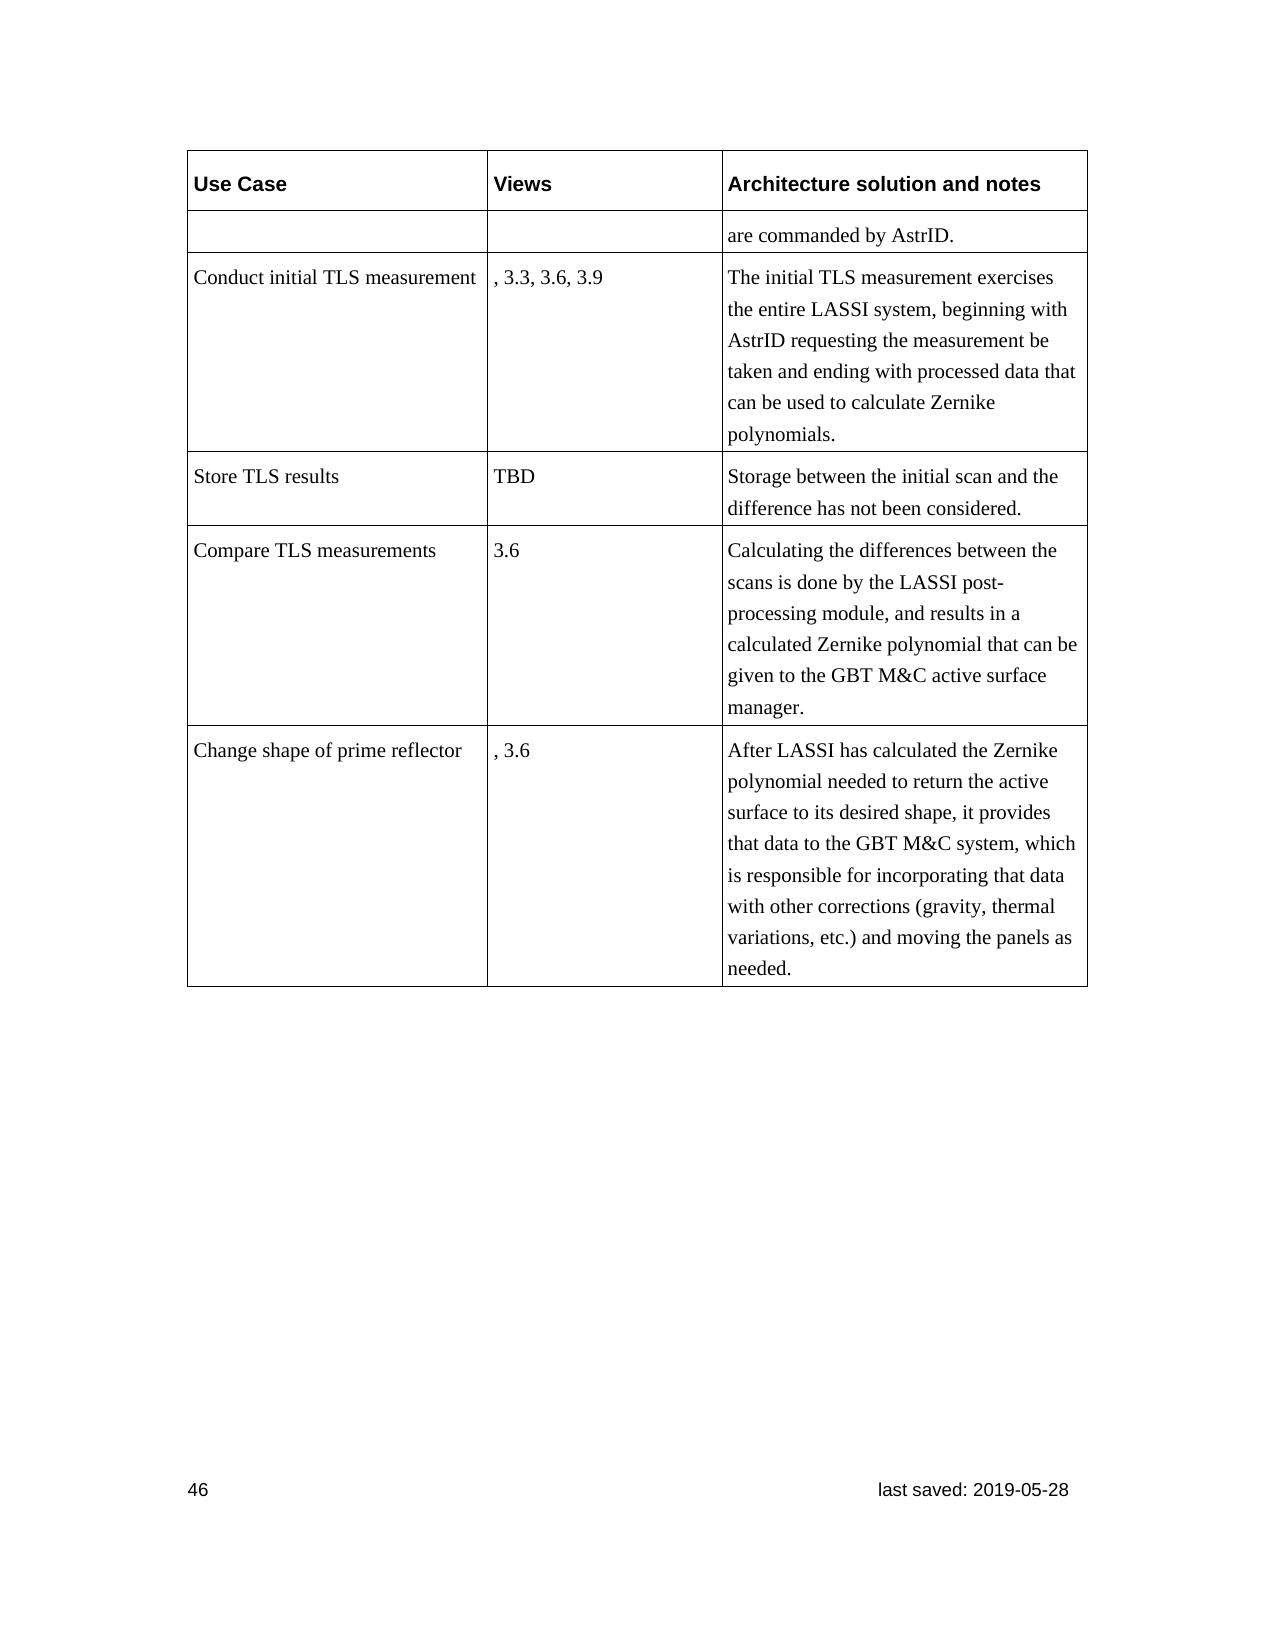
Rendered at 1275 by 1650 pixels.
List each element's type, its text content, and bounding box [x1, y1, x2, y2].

table_cell are commanded by AstrID. [723, 211, 1087, 252]
table_cell Calculating the differences between the scans is done by the LASSI post-processing module, and results in a calculated Zernike polynomial that can be given to the GBT M&C active surface manager. [723, 526, 1087, 724]
table_header Views [488, 151, 722, 209]
table_cell Store TLS results [188, 452, 487, 525]
table_header Use Case [188, 151, 487, 209]
table_cell TBD [488, 452, 722, 525]
table_header Architecture solution and notes [723, 151, 1087, 209]
table_cell Compare TLS measurements [188, 526, 487, 724]
table_cell 3.6 [488, 526, 722, 724]
table_cell The initial TLS measurement exercises the entire LASSI system, beginning with AstrID requesting the measurement be taken and ending with processed data that can be used to calculate Zernike polynomials. [723, 253, 1087, 451]
table_cell [488, 211, 722, 252]
table_cell , 3.3, 3.6, 3.9 [488, 253, 722, 451]
table_cell Change shape of prime reflector [188, 726, 487, 986]
table_cell Conduct initial TLS measurement [188, 253, 487, 451]
table_cell , 3.6 [488, 726, 722, 986]
table_cell After LASSI has calculated the Zernike polynomial needed to return the active surface to its desired shape, it provides that data to the GBT M&C system, which is responsible for incorporating that data with other corrections (gravity, thermal variations, etc.) and moving the panels as needed. [723, 726, 1087, 986]
table_cell [188, 211, 487, 252]
table_cell Storage between the initial scan and the difference has not been considered. [723, 452, 1087, 525]
